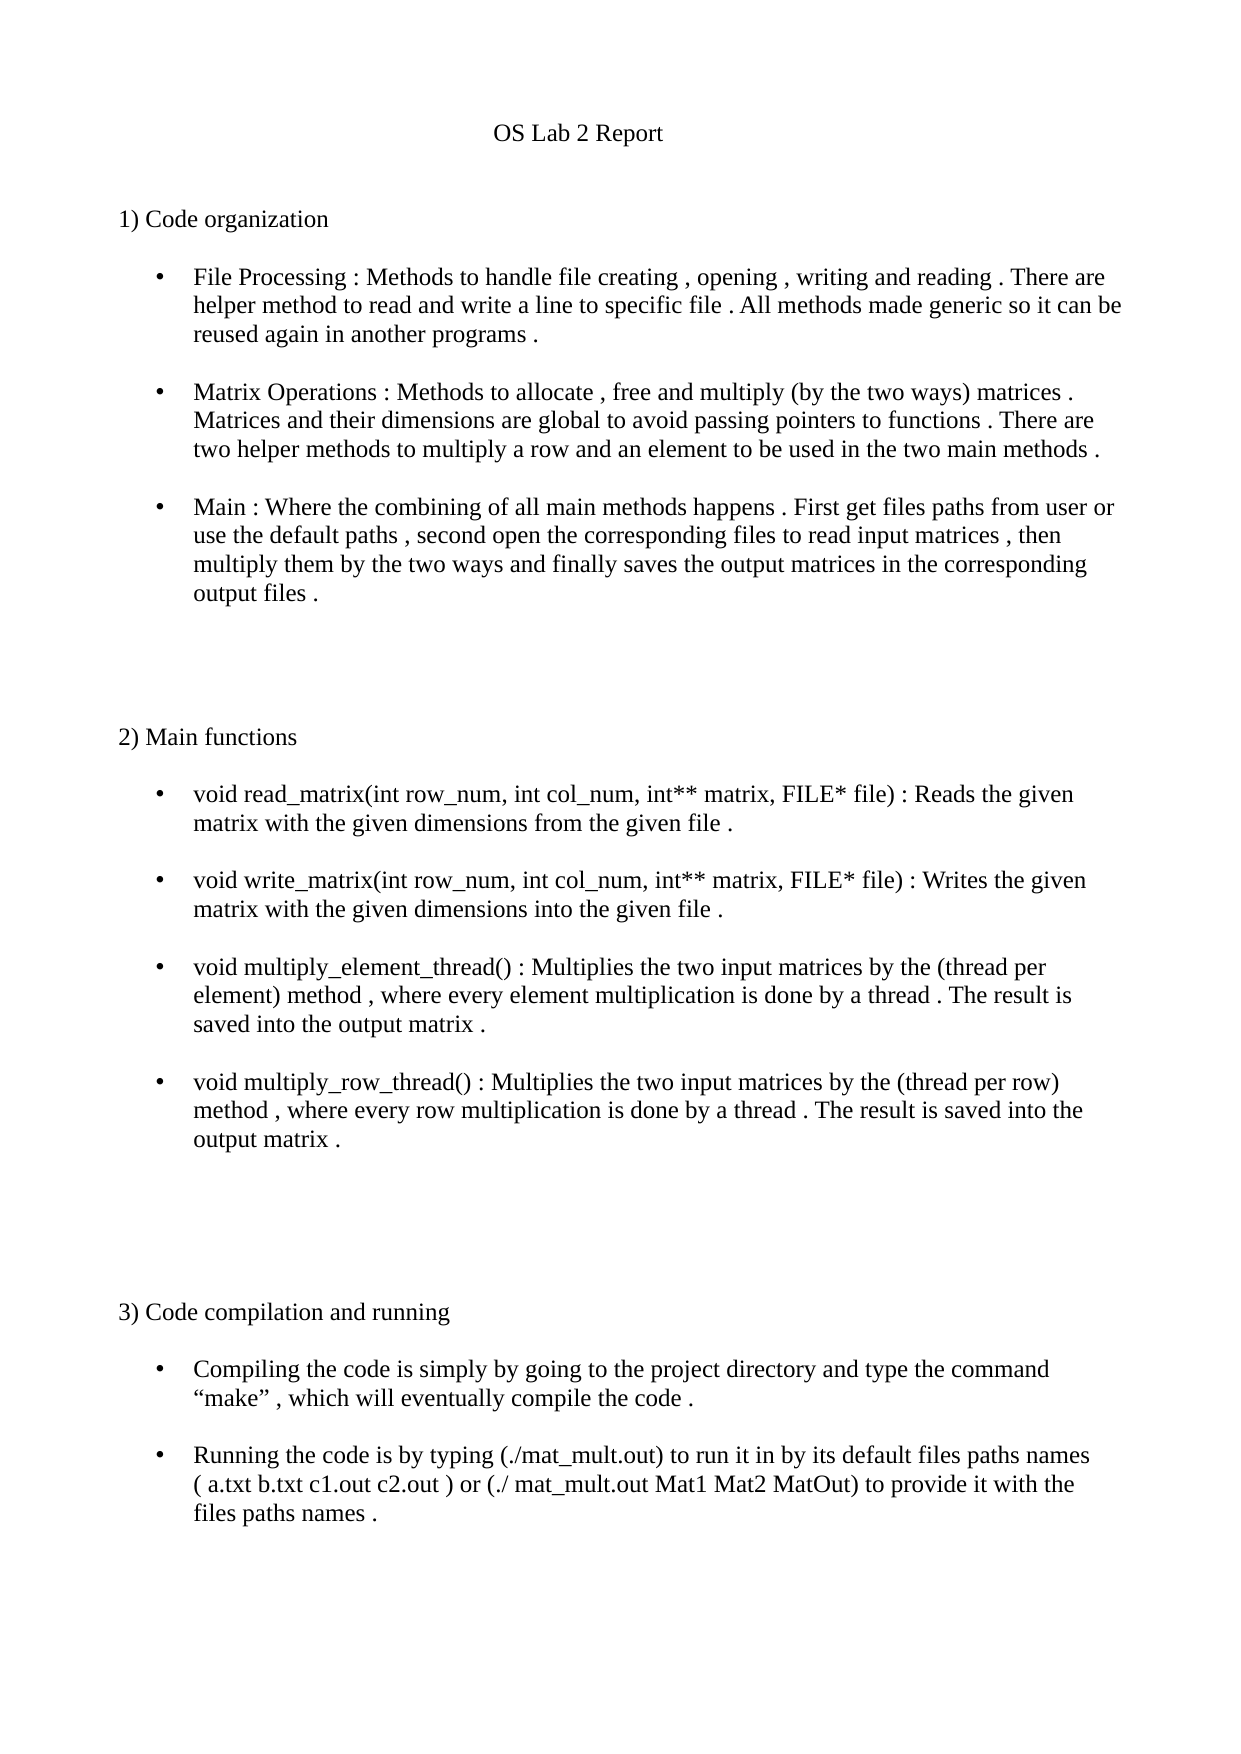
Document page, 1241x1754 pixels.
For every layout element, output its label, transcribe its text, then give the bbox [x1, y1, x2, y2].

text OS Lab 2 Report [118, 118, 1122, 147]
list Running the code is by typing (./mat_mult.out) to run it in by its default files paths names ( a.txt b.txt c1.out c2.out ) or (./ mat_mult.out Mat1 Mat2 MatOut) to provide it with the files paths names . [156, 1441, 1122, 1527]
list void multiply_element_thread() : Multiplies the two input matrices by the (thread per element) method , where every element multiplication is done by a thread . The result is saved into the output matrix . [156, 952, 1122, 1038]
list Main : Where the combining of all main methods happens . First get files paths from user or use the default paths , second open the corresponding files to read input matrices , then multiply them by the two ways and finally saves the output matrices in the corresponding output files . [156, 492, 1122, 607]
text 1) Code organization [118, 204, 1122, 233]
list void read_matrix(int row_num, int col_num, int** matrix, FILE* file) : Reads the given matrix with the given dimensions from the given file . [156, 779, 1122, 837]
list void multiply_row_thread() : Multiplies the two input matrices by the (thread per row) method , where every row multiplication is done by a thread . The result is saved into the output matrix . [156, 1067, 1122, 1153]
list Compiling the code is simply by going to the project directory and type the command “make” , which will eventually compile the code . [156, 1354, 1122, 1412]
list void write_matrix(int row_num, int col_num, int** matrix, FILE* file) : Writes the given matrix with the given dimensions into the given file . [156, 866, 1122, 923]
list Matrix Operations : Methods to allocate , free and multiply (by the two ways) matrices . Matrices and their dimensions are global to avoid passing pointers to functions . There are two helper methods to multiply a row and an element to be used in the two main methods . [156, 377, 1122, 463]
text 2) Main functions [118, 722, 1122, 751]
list File Processing : Methods to handle file creating , opening , writing and reading . There are helper method to read and write a line to specific file . All methods made generic so it can be reused again in another programs . [156, 262, 1122, 348]
text 3) Code compilation and running [118, 1297, 1122, 1326]
